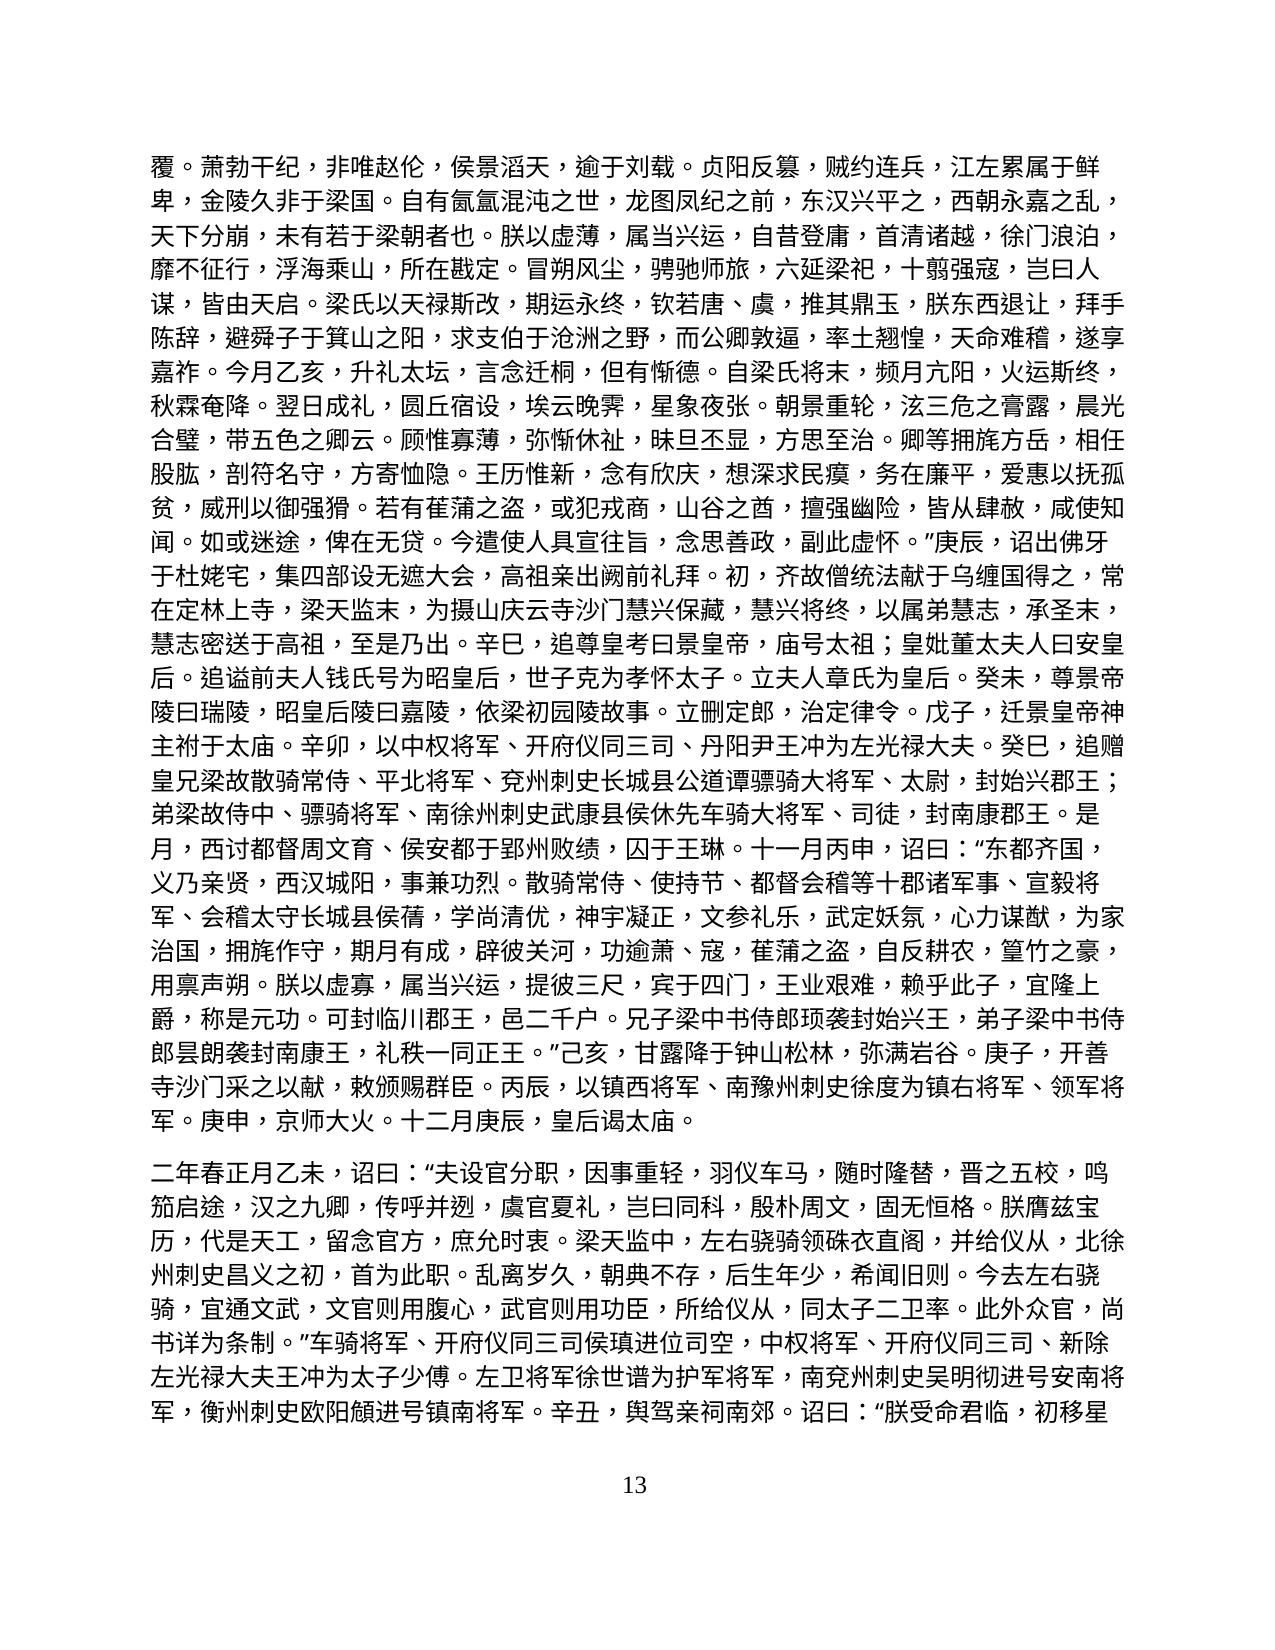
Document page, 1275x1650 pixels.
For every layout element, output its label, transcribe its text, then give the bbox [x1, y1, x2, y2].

text 覆。萧勃干纪，非唯赵伦，侯景滔天，逾于刘载。贞阳反篡，贼约连兵，江左累属于鲜卑，金陵久非于梁国。自有氤氲混沌之世，龙图凤纪之前，东汉兴平之，西朝永嘉之乱，天下分崩，未有若于梁朝者也。朕以虚薄，属当兴运，自昔登庸，首清诸越，徐门浪泊，靡不征行，浮海乘山，所在戡定。冒朔风尘，骋驰师旅，六延梁祀，十翦强寇，岂曰人谋，皆由天启。梁氏以天禄斯改，期运永终，钦若唐、虞，推其鼎玉，朕东西退让，拜手陈辞，避舜子于箕山之阳，求支伯于沧洲之野，而公卿敦逼，率土翘惶，天命难稽，遂享嘉祚。今月乙亥，升礼太坛，言念迁桐，但有惭德。自梁氏将末，频月亢阳，火运斯终，秋霖奄降。翌日成礼，圆丘宿设，埃云晚霁，星象夜张。朝景重轮，泫三危之膏露，晨光合璧，带五色之卿云。顾惟寡薄，弥惭休祉，昧旦丕显，方思至治。卿等拥旄方岳，相任股肱，剖符名守，方寄恤隐。王历惟新，念有欣庆，想深求民瘼，务在廉平，爱惠以抚孤贫，威刑以御强猾。若有萑蒲之盗，或犯戎商，山谷之酋，擅强幽险，皆从肆赦，咸使知闻。如或迷途，俾在无贷。今遣使人具宣往旨，念思善政，副此虚怀。”庚辰，诏出佛牙于杜姥宅，集四部设无遮大会，高祖亲出阙前礼拜。初，齐故僧统法献于乌缠国得之，常在定林上寺，梁天监末，为摄山庆云寺沙门慧兴保藏，慧兴将终，以属弟慧志，承圣末，慧志密送于高祖，至是乃出。辛巳，追尊皇考曰景皇帝，庙号太祖；皇妣董太夫人曰安皇后。追谥前夫人钱氏号为昭皇后，世子克为孝怀太子。立夫人章氏为皇后。癸未，尊景帝陵曰瑞陵，昭皇后陵曰嘉陵，依梁初园陵故事。立删定郎，治定律令。戊子，迁景皇帝神主祔于太庙。辛卯，以中权将军、开府仪同三司、丹阳尹王冲为左光禄大夫。癸巳，追赠皇兄梁故散骑常侍、平北将军、兗州刺史长城县公道谭骠骑大将军、太尉，封始兴郡王；弟梁故侍中、骠骑将军、南徐州刺史武康县侯休先车骑大将军、司徒，封南康郡王。是月，西讨都督周文育、侯安都于郢州败绩，囚于王琳。十一月丙申，诏曰：“东都齐国，义乃亲贤，西汉城阳，事兼功烈。散骑常侍、使持节、都督会稽等十郡诸军事、宣毅将军、会稽太守长城县侯蒨，学尚清优，神宇凝正，文参礼乐，武定妖氛，心力谋猷，为家治国，拥旄作守，期月有成，辟彼关河，功逾萧、寇，萑蒲之盗，自反耕农，篁竹之豪，用禀声朔。朕以虚寡，属当兴运，提彼三尺，宾于四门，王业艰难，赖乎此子，宜隆上爵，称是元功。可封临川郡王，邑二千户。兄子梁中书侍郎顼袭封始兴王，弟子梁中书侍郎昙朗袭封南康王，礼秩一同正王。”己亥，甘露降于钟山松林，弥满岩谷。庚子，开善寺沙门采之以献，敕颁赐群臣。丙辰，以镇西将军、南豫州刺史徐度为镇右将军、领军将军。庚申，京师大火。十二月庚辰，皇后谒太庙。 [150, 150, 1125, 1138]
text 二年春正月乙未，诏曰：“夫设官分职，因事重轻，羽仪车马，随时隆替，晋之五校，鸣笳启途，汉之九卿，传呼并迾，虞官夏礼，岂曰同科，殷朴周文，固无恒格。朕膺兹宝历，代是天工，留念官方，庶允时衷。梁天监中，左右骁骑领硃衣直阁，并给仪从，北徐州刺史昌义之初，首为此职。乱离岁久，朝典不存，后生年少，希闻旧则。今去左右骁骑，宜通文武，文官则用腹心，武官则用功臣，所给仪从，同太子二卫率。此外众官，尚书详为条制。”车骑将军、开府仪同三司侯瑱进位司空，中权将军、开府仪同三司、新除左光禄大夫王冲为太子少傅。左卫将军徐世谱为护军将军，南兗州刺史吴明彻进号安南将军，衡州刺史欧阳頠进号镇南将军。辛丑，舆驾亲祠南郊。诏曰：“朕受命君临，初移星 [150, 1156, 1125, 1428]
